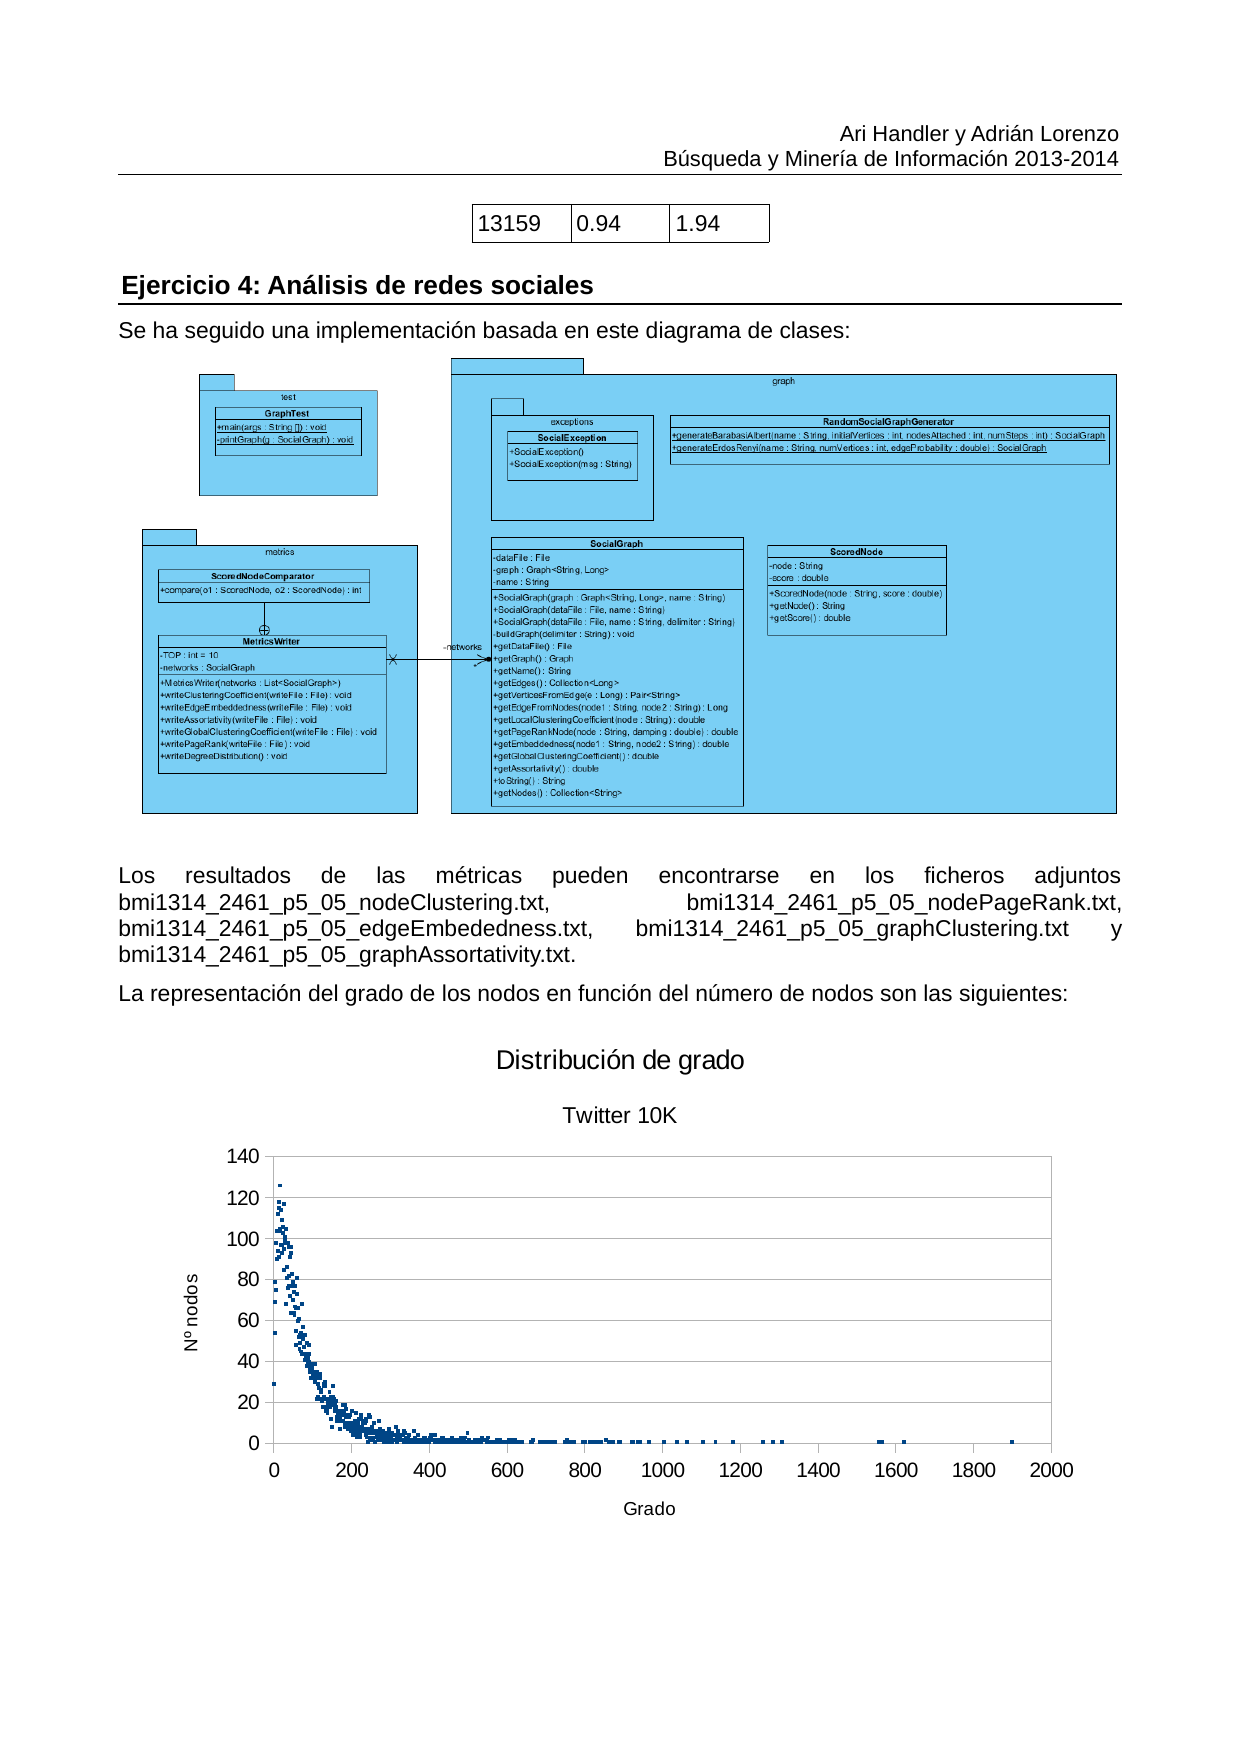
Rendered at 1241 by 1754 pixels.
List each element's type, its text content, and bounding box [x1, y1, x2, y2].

picture [118, 356, 1123, 824]
text La representación del grado de los nodos en función del número de nodos son las siguientes: [118, 980, 1122, 1007]
text Se ha seguido una implementación basada en este diagrama de clases: [118, 317, 1122, 343]
text Los resultados de las métricas pueden encontrarse en los ficheros adjuntos bmi1314_2461_p5_05_nodeClustering.txt, bmi1314_2461_p5_05_nodePageRank.txt, bmi1314_2461_p5_05_edgeEmbededness.txt, bmi1314_2461_p5_05_graphClustering.txt y bmi1314_2461_p5_05_graphAssortativity.txt. [118, 862, 1122, 968]
table_cell 0.94 [572, 205, 669, 242]
subtitle Ejercicio 4: Análisis de redes sociales [118, 267, 1122, 303]
table_cell 13159 [473, 205, 571, 242]
table_cell 1.94 [670, 205, 769, 242]
